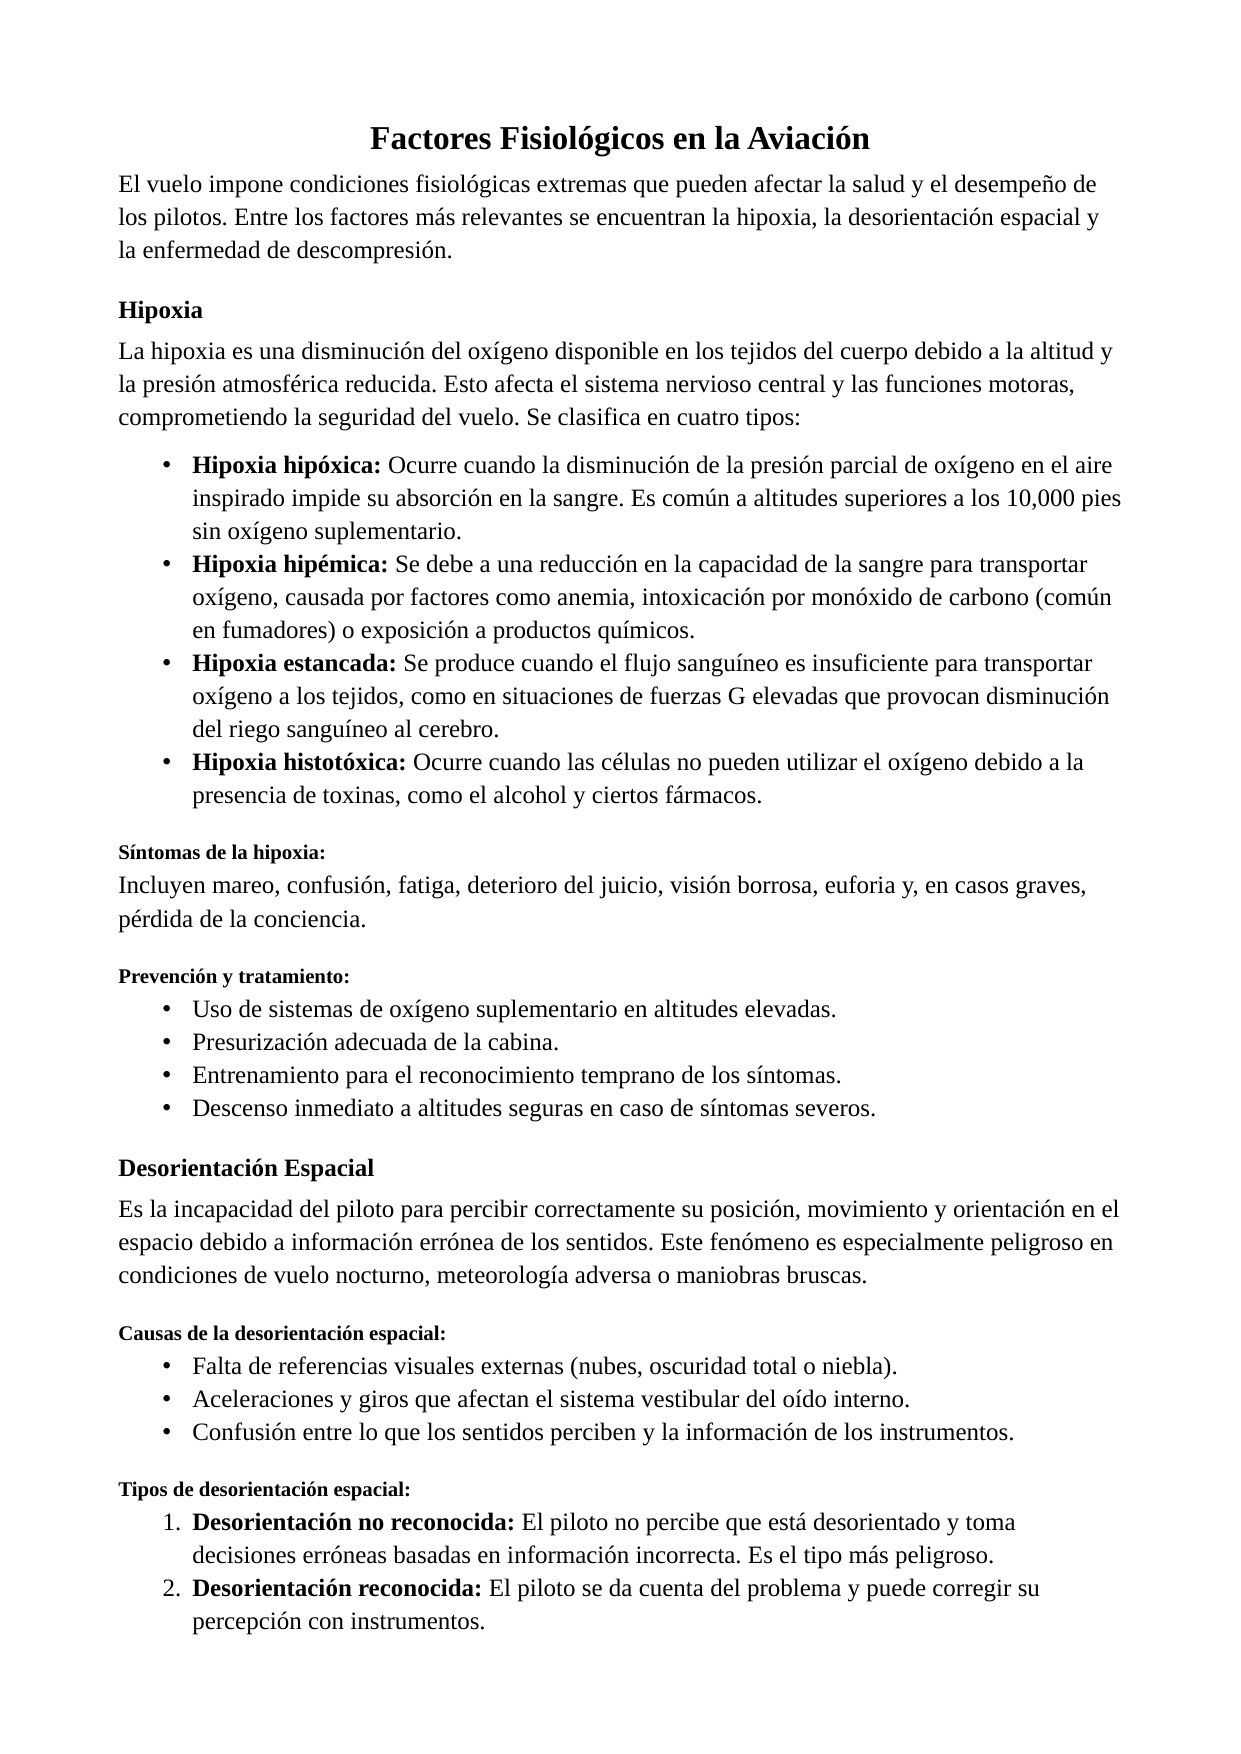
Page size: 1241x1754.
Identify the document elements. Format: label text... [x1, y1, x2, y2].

list Confusión entre lo que los sentidos perciben y la información de los instrumentos. [162, 1417, 1122, 1446]
list Hipoxia hipóxica: Ocurre cuando la disminución de la presión parcial de oxígeno en el aire inspirado impide su absorción en la sangre. Es común a altitudes superiores a los 10,000 pies sin oxígeno suplementario. [162, 450, 1122, 545]
list Uso de sistemas de oxígeno suplementario en altitudes elevadas. [162, 994, 1122, 1023]
list Aceleraciones y giros que afectan el sistema vestibular del oído interno. [162, 1384, 1122, 1413]
text Es la incapacidad del piloto para percibir correctamente su posición, movimiento y orientación en el espacio debido a información errónea de los sentidos. Este fenómeno es especialmente peligroso en condiciones de vuelo nocturno, meteorología adversa o maniobras bruscas. [118, 1194, 1122, 1289]
subtitle Hipoxia [118, 295, 1122, 324]
subtitle Síntomas de la hipoxia: [118, 840, 1122, 864]
text La hipoxia es una disminución del oxígeno disponible en los tejidos del cuerpo debido a la altitud y la presión atmosférica reducida. Esto afecta el sistema nervioso central y las funciones motoras, comprometiendo la seguridad del vuelo. Se clasifica en cuatro tipos: [118, 336, 1122, 431]
subtitle Factores Fisiológicos en la Aviación [118, 118, 1122, 156]
list Desorientación reconocida: El piloto se da cuenta del problema y puede corregir su percepción con instrumentos. [162, 1573, 1122, 1635]
list Hipoxia estancada: Se produce cuando el flujo sanguíneo es insuficiente para transportar oxígeno a los tejidos, como en situaciones de fuerzas G elevadas que provocan disminución del riego sanguíneo al cerebro. [162, 648, 1122, 743]
text El vuelo impone condiciones fisiológicas extremas que pueden afectar la salud y el desempeño de los pilotos. Entre los factores más relevantes se encuentran la hipoxia, la desorientación espacial y la enfermedad de descompresión. [118, 169, 1122, 264]
list Entrenamiento para el reconocimiento temprano de los síntomas. [162, 1060, 1122, 1089]
list Descenso inmediato a altitudes seguras en caso de síntomas severos. [162, 1093, 1122, 1122]
subtitle Tipos de desorientación espacial: [118, 1477, 1122, 1501]
text Incluyen mareo, confusión, fatiga, deterioro del juicio, visión borrosa, euforia y, en casos graves, pérdida de la conciencia. [118, 871, 1122, 932]
subtitle Causas de la desorientación espacial: [118, 1321, 1122, 1345]
list Presurización adecuada de la cabina. [162, 1027, 1122, 1056]
list Falta de referencias visuales externas (nubes, oscuridad total o niebla). [162, 1351, 1122, 1380]
list Hipoxia hipémica: Se debe a una reducción en la capacidad de la sangre para transportar oxígeno, causada por factores como anemia, intoxicación por monóxido de carbono (común en fumadores) o exposición a productos químicos. [162, 549, 1122, 644]
list Hipoxia histotóxica: Ocurre cuando las células no pueden utilizar el oxígeno debido a la presencia de toxinas, como el alcohol y ciertos fármacos. [162, 747, 1122, 809]
list Desorientación no reconocida: El piloto no percibe que está desorientado y toma decisiones erróneas basadas en información incorrecta. Es el tipo más peligroso. [162, 1507, 1122, 1569]
subtitle Desorientación Espacial [118, 1153, 1122, 1182]
subtitle Prevención y tratamiento: [118, 964, 1122, 988]
